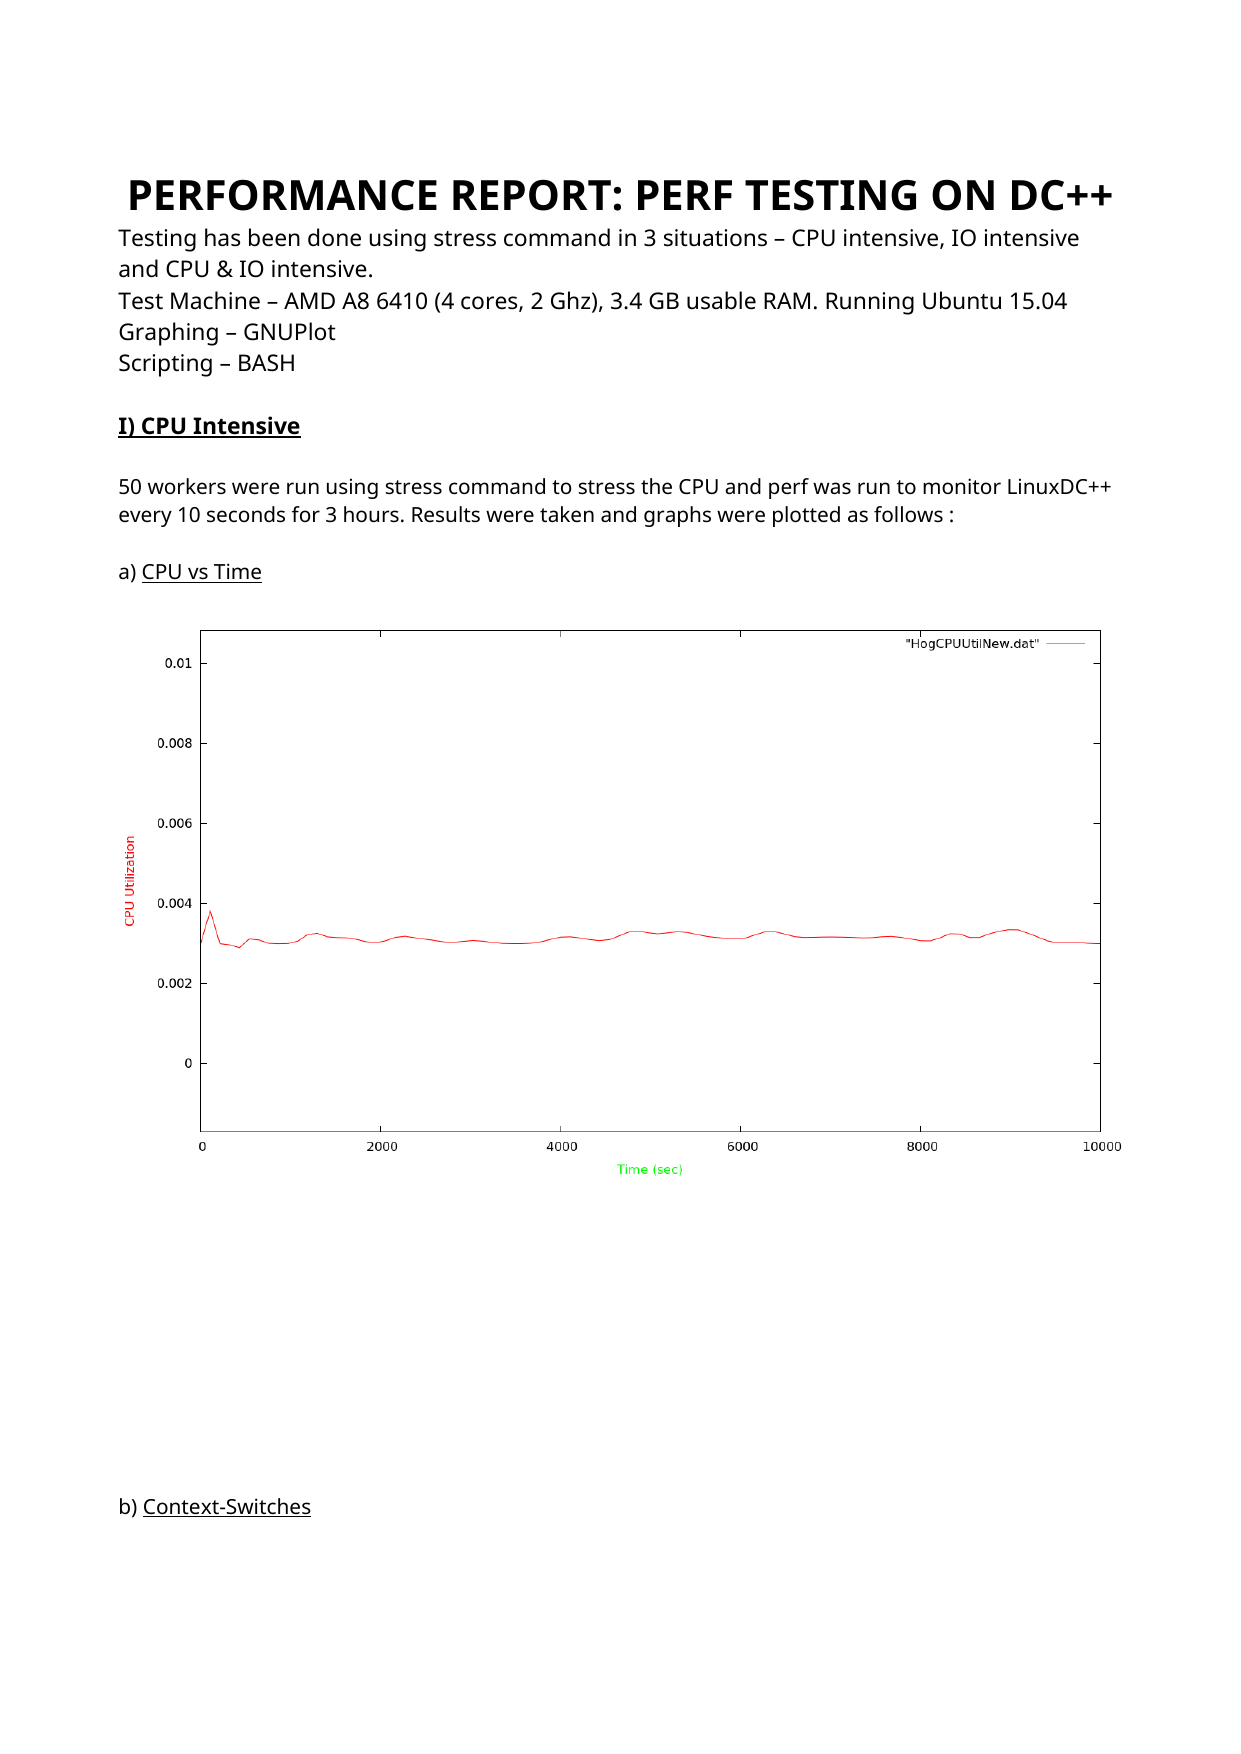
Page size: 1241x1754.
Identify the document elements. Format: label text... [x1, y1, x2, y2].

text Testing has been done using stress command in 3 situations – CPU intensive, IO intensive and CPU & IO intensive. [118, 222, 1122, 284]
text b) Context-Switches [118, 1492, 1122, 1520]
text I) CPU Intensive [118, 409, 1122, 441]
text Scripting – BASH [118, 347, 1122, 378]
text 50 workers were run using stress command to stress the CPU and perf was run to monitor LinuxDC++ every 10 seconds for 3 hours. Results were taken and graphs were plotted as follows : [118, 472, 1122, 529]
picture [118, 614, 1123, 1179]
text Graphing – GNUPlot [118, 316, 1122, 347]
text Test Machine – AMD A8 6410 (4 cores, 2 Ghz), 3.4 GB usable RAM. Running Ubuntu 15.04 [118, 284, 1122, 316]
text a) CPU vs Time [118, 557, 1122, 586]
text PERFORMANCE REPORT: PERF TESTING ON DC++ [118, 165, 1122, 222]
